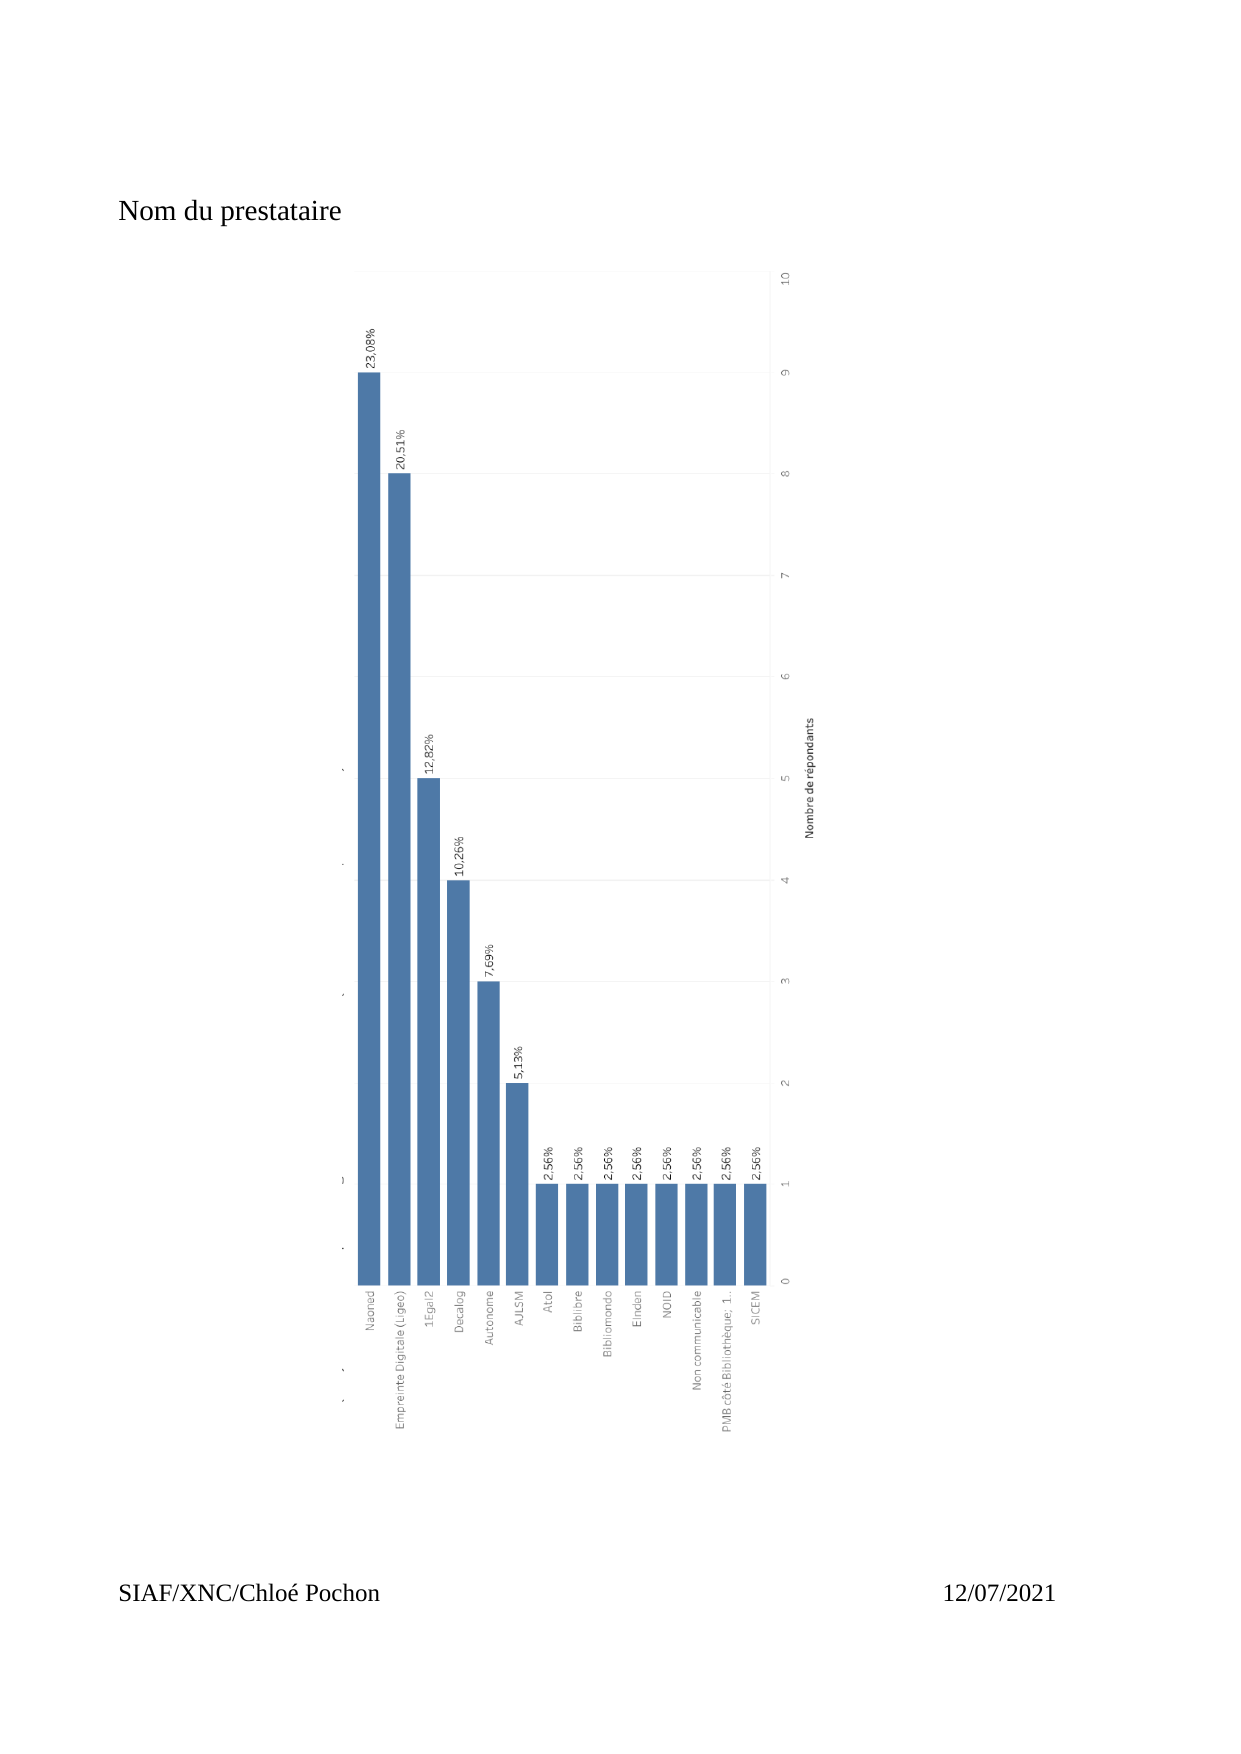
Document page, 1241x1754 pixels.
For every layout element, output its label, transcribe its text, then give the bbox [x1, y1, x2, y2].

subtitle Nom du prestataire [118, 193, 1122, 227]
picture [342, 272, 822, 1434]
